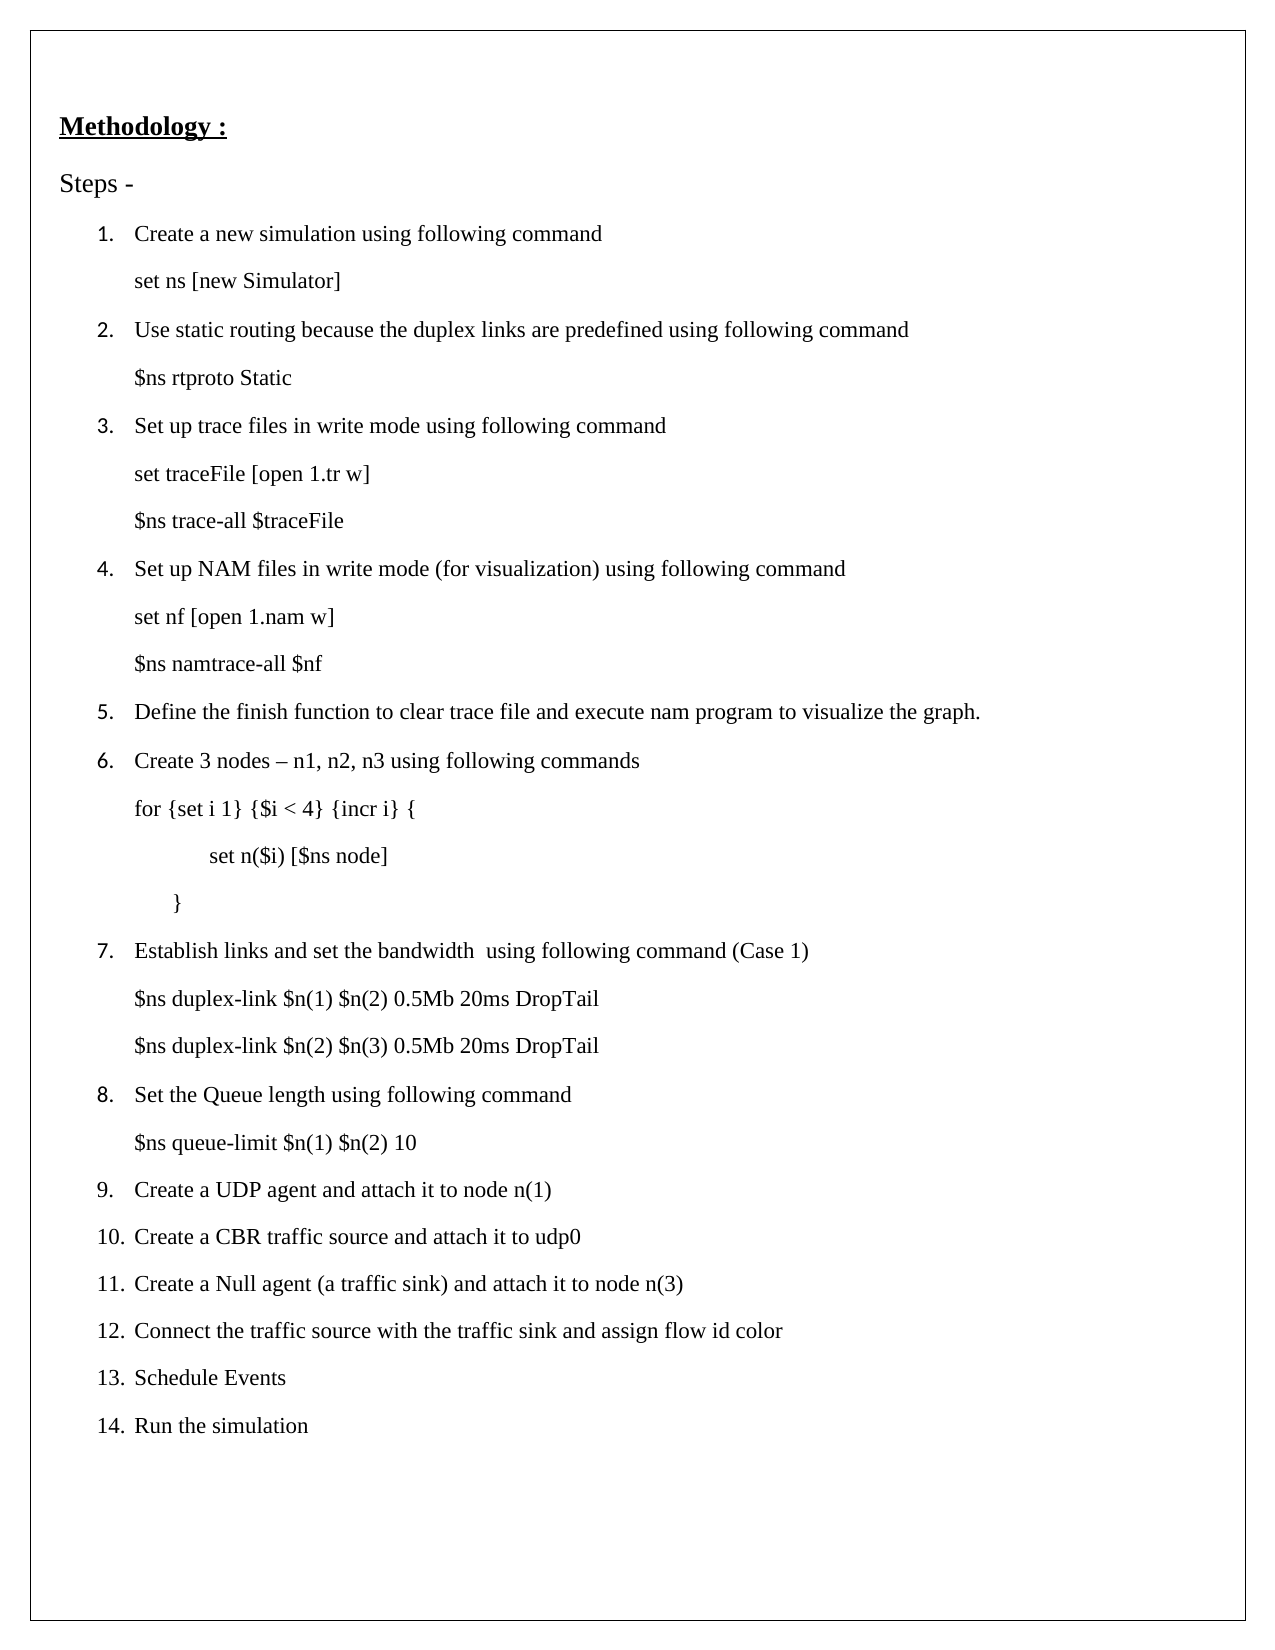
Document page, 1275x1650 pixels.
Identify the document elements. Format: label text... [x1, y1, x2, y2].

list Set the Queue length using following command [97, 1080, 1216, 1108]
list } [134, 889, 1216, 916]
list for {set i 1} {$i < 4} {incr i} { [97, 795, 1216, 821]
list set nf [open 1.nam w] [97, 603, 1216, 629]
list $ns queue-limit $n(1) $n(2) 10 [97, 1128, 1216, 1155]
list Create a UDP agent and attach it to node n(1) [97, 1176, 1216, 1202]
list set traceFile [open 1.tr w] [97, 459, 1216, 486]
list Run the simulation [97, 1412, 1216, 1438]
list Create a CBR traffic source and attach it to udp0 [97, 1223, 1216, 1249]
list Create a Null agent (a traffic sink) and attach it to node n(3) [97, 1270, 1216, 1296]
list Create a new simulation using following command [97, 219, 1216, 247]
list Define the finish function to clear trace file and execute nam program to visualize the graph. [97, 697, 1216, 725]
list set n($i) [$ns node] [172, 842, 1216, 868]
list Schedule Events [97, 1364, 1216, 1391]
list $ns duplex-link $n(2) $n(3) 0.5Mb 20ms DropTail [97, 1032, 1216, 1059]
list Set up NAM files in write mode (for visualization) using following command [97, 554, 1216, 582]
list $ns duplex-link $n(1) $n(2) 0.5Mb 20ms DropTail [97, 985, 1216, 1012]
list $ns namtrace-all $nf [97, 650, 1216, 676]
list Connect the traffic source with the traffic sink and assign flow id color [97, 1317, 1216, 1344]
text Steps - [59, 167, 1216, 198]
list $ns rtproto Static [97, 363, 1216, 390]
list $ns trace-all $traceFile [97, 507, 1216, 533]
text Methodology : [59, 110, 1216, 141]
list Establish links and set the bandwidth using following command (Case 1) [97, 936, 1216, 964]
list Create 3 nodes – n1, n2, n3 using following commands [97, 746, 1216, 774]
list Set up trace files in write mode using following command [97, 411, 1216, 439]
list set ns [new Simulator] [97, 267, 1216, 294]
list Use static routing because the duplex links are predefined using following command [97, 315, 1216, 343]
